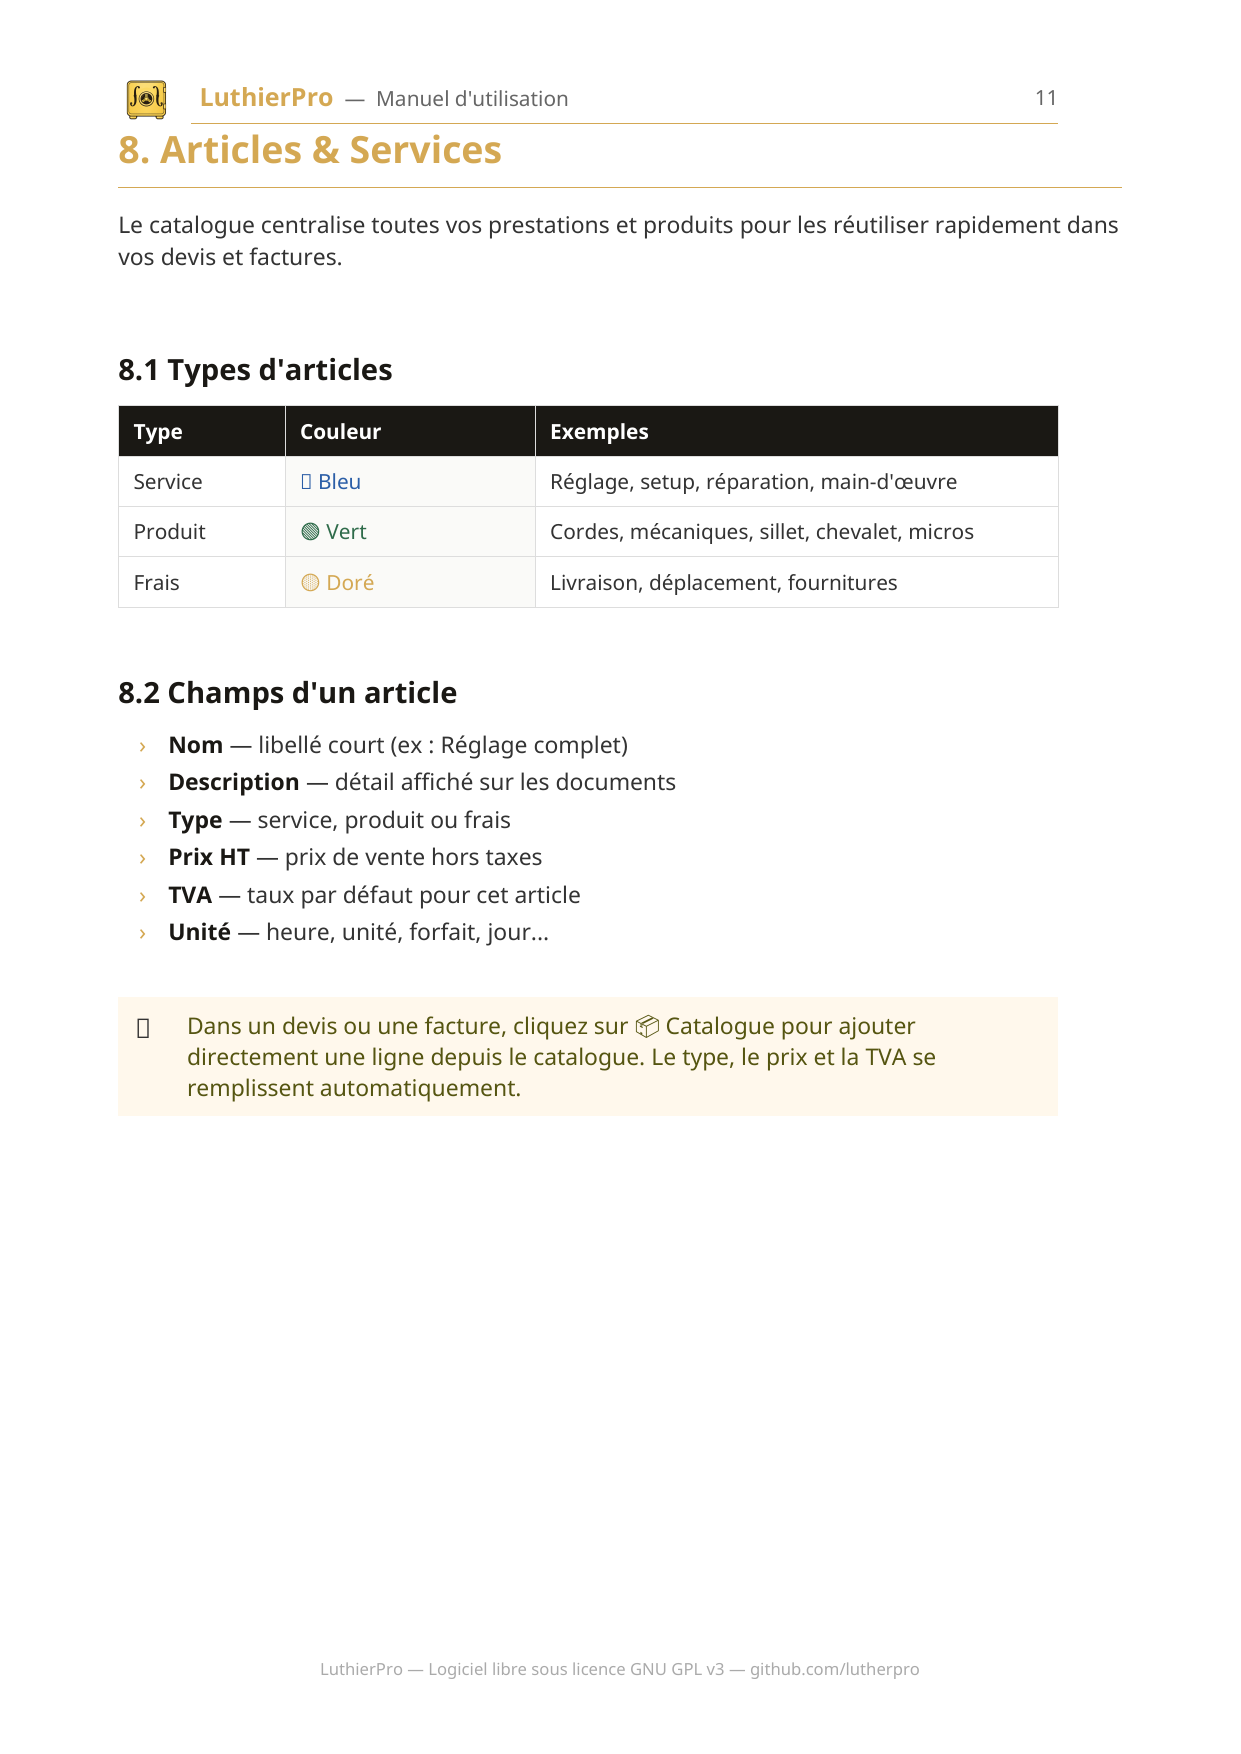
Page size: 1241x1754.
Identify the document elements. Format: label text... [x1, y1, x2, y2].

subtitle 8.2 Champs d'un article [118, 672, 1122, 712]
subtitle 8.1 Types d'articles [118, 349, 1122, 389]
list Nom — libellé court (ex : Réglage complet) [139, 728, 1122, 760]
table_header Dans un devis ou une facture, cliquez sur 📦 Catalogue pour ajouter directement une ligne depuis le catalogue. Le type, le prix et la TVA se remplissent automatiquement. [181, 997, 1058, 1116]
table_cell Cordes, mécaniques, sillet, chevalet, micros [536, 507, 1058, 556]
list Type — service, produit ou frais [139, 803, 1122, 835]
list Description — détail affiché sur les documents [139, 766, 1122, 797]
text Le catalogue centralise toutes vos prestations et produits pour les réutiliser rapidement dans vos devis et factures. [118, 209, 1122, 272]
table_cell 🟢 Vert [286, 507, 535, 556]
table_cell Produit [119, 507, 285, 556]
list TVA — taux par défaut pour cet article [139, 878, 1122, 910]
table_cell Service [119, 457, 285, 506]
table_cell Livraison, déplacement, fournitures [536, 557, 1058, 607]
table_header Type [119, 406, 285, 456]
table_cell 🟡 Doré [286, 557, 535, 607]
table_cell Frais [119, 557, 285, 607]
picture [126, 80, 167, 120]
subtitle 8. Articles & Services [118, 123, 1122, 187]
table_header Exemples [536, 406, 1058, 456]
list Unité — heure, unité, forfait, jour... [139, 916, 1122, 947]
table_header 💡 [118, 997, 181, 1116]
table_header Couleur [286, 406, 535, 456]
list Prix HT — prix de vente hors taxes [139, 841, 1122, 872]
table_cell Réglage, setup, réparation, main-d'œuvre [536, 457, 1058, 506]
table_cell 🔵 Bleu [286, 457, 535, 506]
